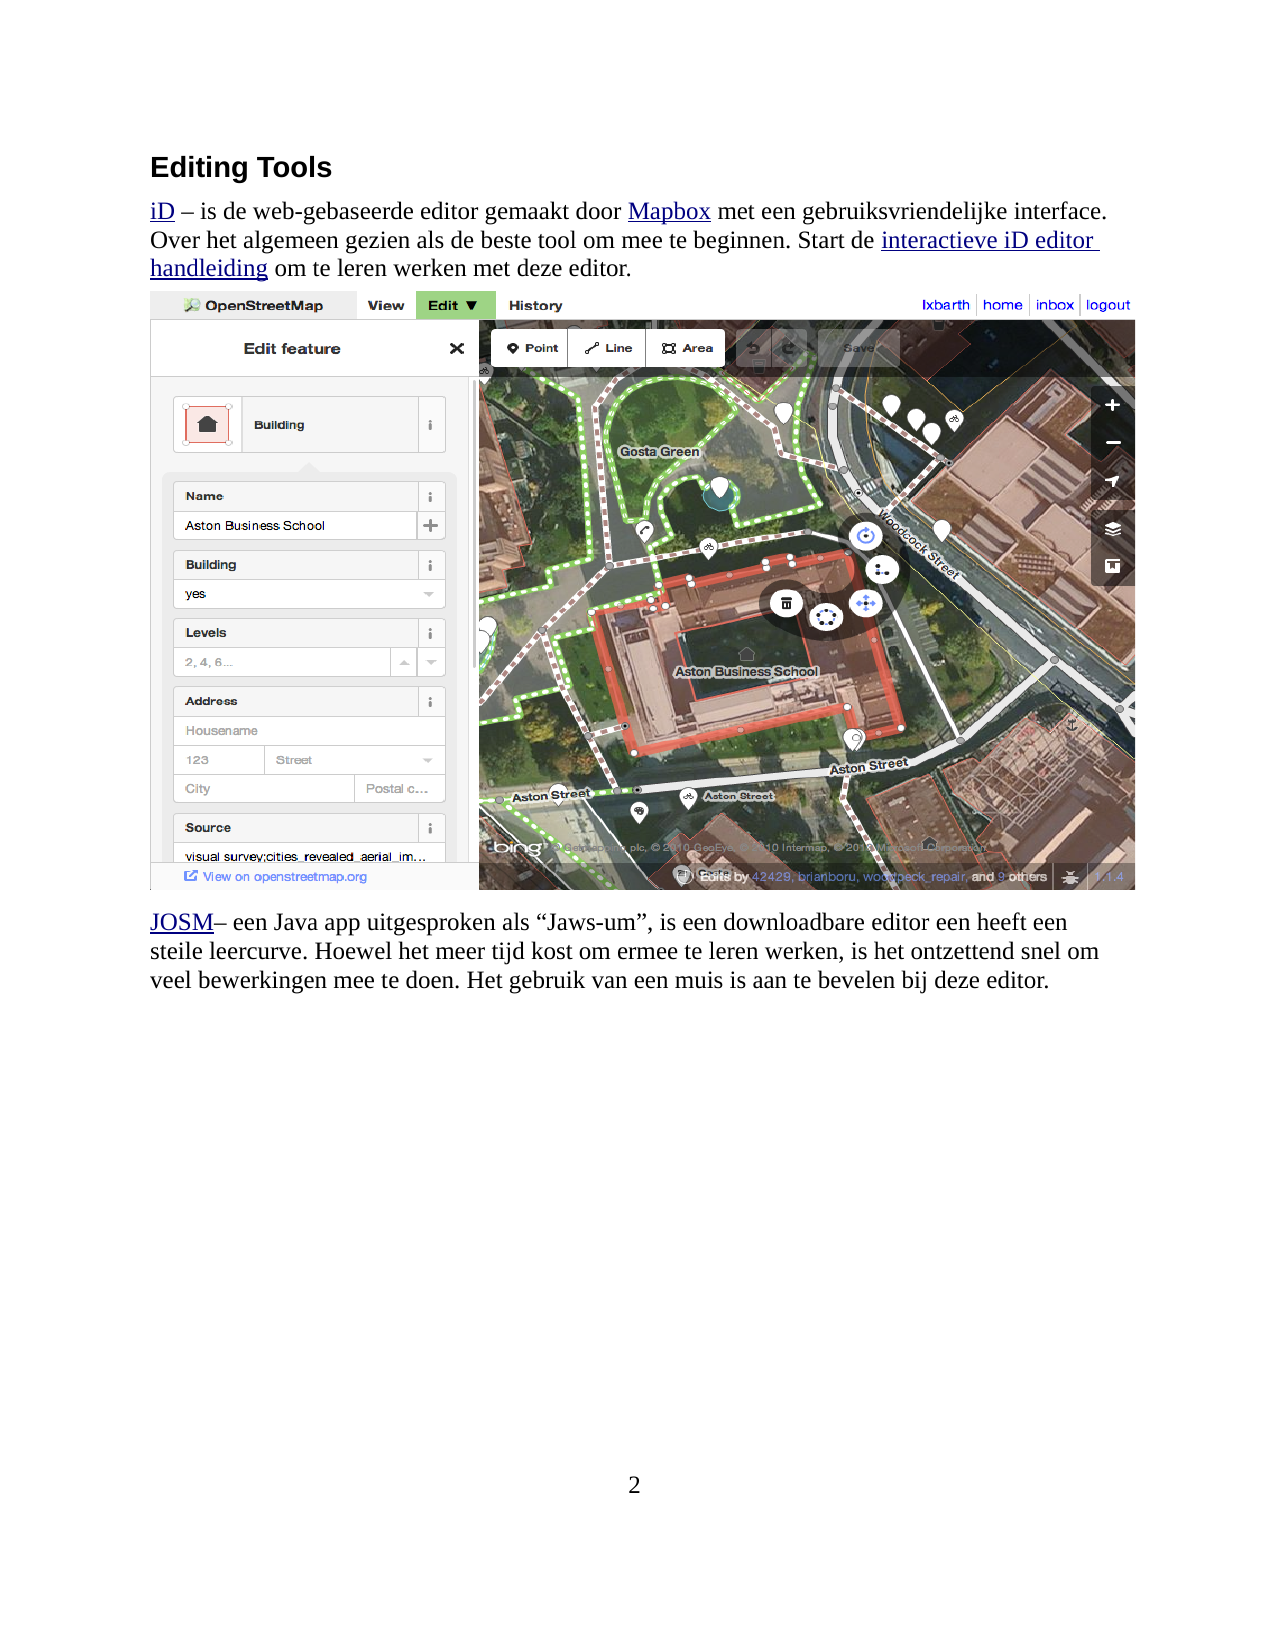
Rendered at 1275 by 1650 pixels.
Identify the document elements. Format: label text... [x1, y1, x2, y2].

picture [150, 291, 1136, 890]
text JOSM– een Java app uitgesproken als “Jaws-um”, is een downloadbare editor een heeft een steile leercurve. Hoewel het meer tijd kost om ermee te leren werken, is het ontzettend snel om veel bewerkingen mee te doen. Het gebruik van een muis is aan te bevelen bij deze editor. [150, 907, 1125, 993]
text iD – is de web-gebaseerde editor gemaakt door Mapbox met een gebruiksvriendelijke interface. Over het algemeen gezien als de beste tool om mee te beginnen. Start de interactieve iD editor handleiding om te leren werken met deze editor. [150, 196, 1125, 282]
subtitle Editing Tools [150, 150, 1125, 183]
